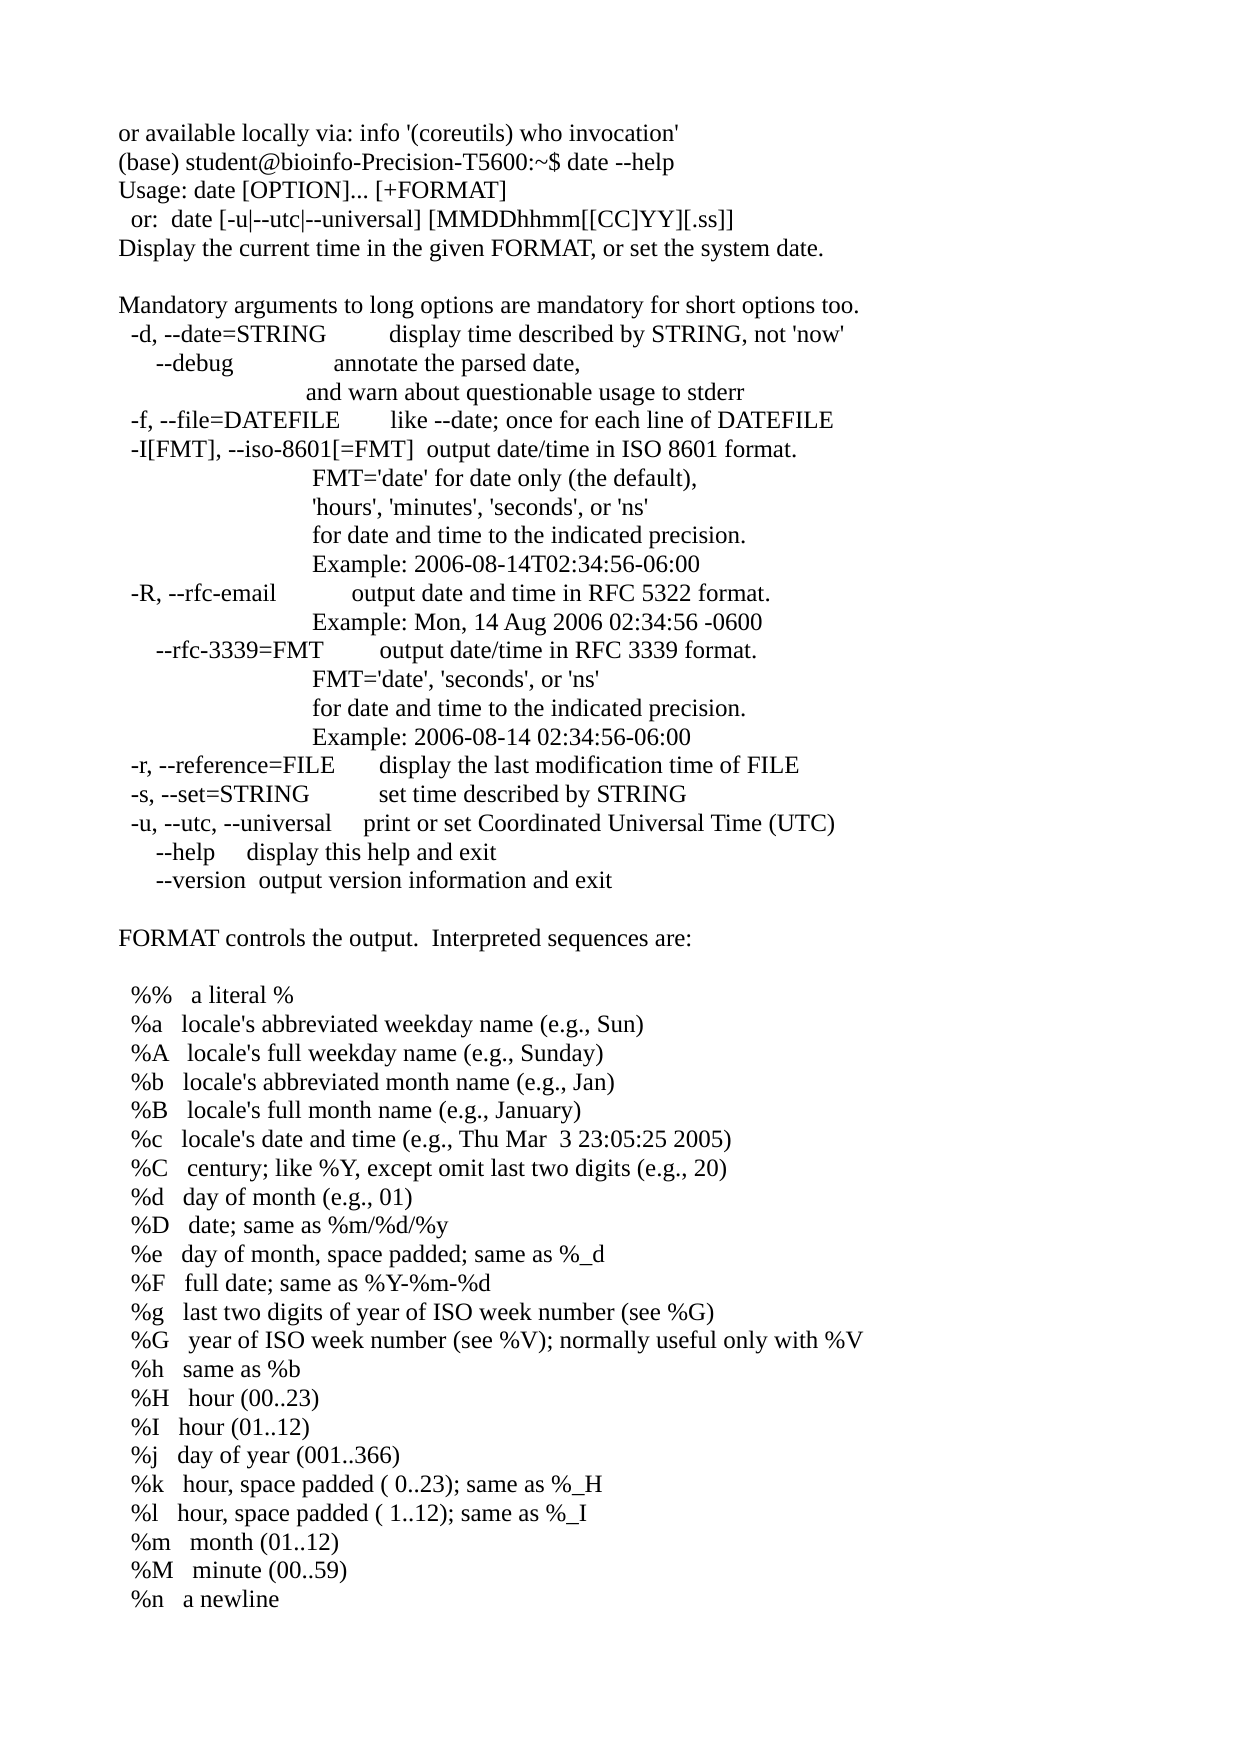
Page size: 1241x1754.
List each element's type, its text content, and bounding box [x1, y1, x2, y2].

text %A locale's full weekday name (e.g., Sunday) [118, 1038, 1122, 1067]
text %l hour, space padded ( 1..12); same as %_I [118, 1498, 1122, 1527]
text %D date; same as %m/%d/%y [118, 1211, 1122, 1239]
text %e day of month, space padded; same as %_d [118, 1239, 1122, 1268]
text (base) student@bioinfo-Precision-T5600:~$ date --help [118, 147, 1122, 176]
text -f, --file=DATEFILE like --date; once for each line of DATEFILE [118, 406, 1122, 434]
text %F full date; same as %Y-%m-%d [118, 1268, 1122, 1297]
text %j day of year (001..366) [118, 1441, 1122, 1469]
text Display the current time in the given FORMAT, or set the system date. [118, 233, 1122, 262]
text %a locale's abbreviated weekday name (e.g., Sun) [118, 1009, 1122, 1038]
text --debug annotate the parsed date, [118, 348, 1122, 377]
text -R, --rfc-email output date and time in RFC 5322 format. [118, 578, 1122, 607]
text -u, --utc, --universal print or set Coordinated Universal Time (UTC) [118, 808, 1122, 837]
text --rfc-3339=FMT output date/time in RFC 3339 format. [118, 636, 1122, 664]
text %% a literal % [118, 981, 1122, 1009]
text for date and time to the indicated precision. [118, 693, 1122, 722]
text %G year of ISO week number (see %V); normally useful only with %V [118, 1326, 1122, 1354]
text Mandatory arguments to long options are mandatory for short options too. [118, 291, 1122, 319]
text %C century; like %Y, except omit last two digits (e.g., 20) [118, 1153, 1122, 1182]
text -I[FMT], --iso-8601[=FMT] output date/time in ISO 8601 format. [118, 434, 1122, 463]
text -d, --date=STRING display time described by STRING, not 'now' [118, 319, 1122, 348]
text for date and time to the indicated precision. [118, 521, 1122, 549]
text --help display this help and exit [118, 837, 1122, 866]
text %m month (01..12) [118, 1527, 1122, 1556]
text Example: 2006-08-14T02:34:56-06:00 [118, 549, 1122, 578]
text Usage: date [OPTION]... [+FORMAT] [118, 176, 1122, 204]
text -r, --reference=FILE display the last modification time of FILE [118, 751, 1122, 779]
text and warn about questionable usage to stderr [118, 377, 1122, 406]
text %g last two digits of year of ISO week number (see %G) [118, 1297, 1122, 1326]
text %b locale's abbreviated month name (e.g., Jan) [118, 1067, 1122, 1096]
text %k hour, space padded ( 0..23); same as %_H [118, 1469, 1122, 1498]
text or: date [-u|--utc|--universal] [MMDDhhmm[[CC]YY][.ss]] [118, 204, 1122, 233]
text --version output version information and exit [118, 866, 1122, 894]
text FMT='date' for date only (the default), [118, 463, 1122, 492]
text %n a newline [118, 1584, 1122, 1613]
text or available locally via: info '(coreutils) who invocation' [118, 118, 1122, 147]
text %M minute (00..59) [118, 1556, 1122, 1584]
text %h same as %b [118, 1354, 1122, 1383]
text %H hour (00..23) [118, 1383, 1122, 1412]
text %d day of month (e.g., 01) [118, 1182, 1122, 1211]
text %B locale's full month name (e.g., January) [118, 1096, 1122, 1124]
text 'hours', 'minutes', 'seconds', or 'ns' [118, 492, 1122, 521]
text Example: Mon, 14 Aug 2006 02:34:56 -0600 [118, 607, 1122, 636]
text FMT='date', 'seconds', or 'ns' [118, 664, 1122, 693]
text FORMAT controls the output. Interpreted sequences are: [118, 923, 1122, 952]
text -s, --set=STRING set time described by STRING [118, 779, 1122, 808]
text %c locale's date and time (e.g., Thu Mar 3 23:05:25 2005) [118, 1124, 1122, 1153]
text %I hour (01..12) [118, 1412, 1122, 1441]
text Example: 2006-08-14 02:34:56-06:00 [118, 722, 1122, 751]
